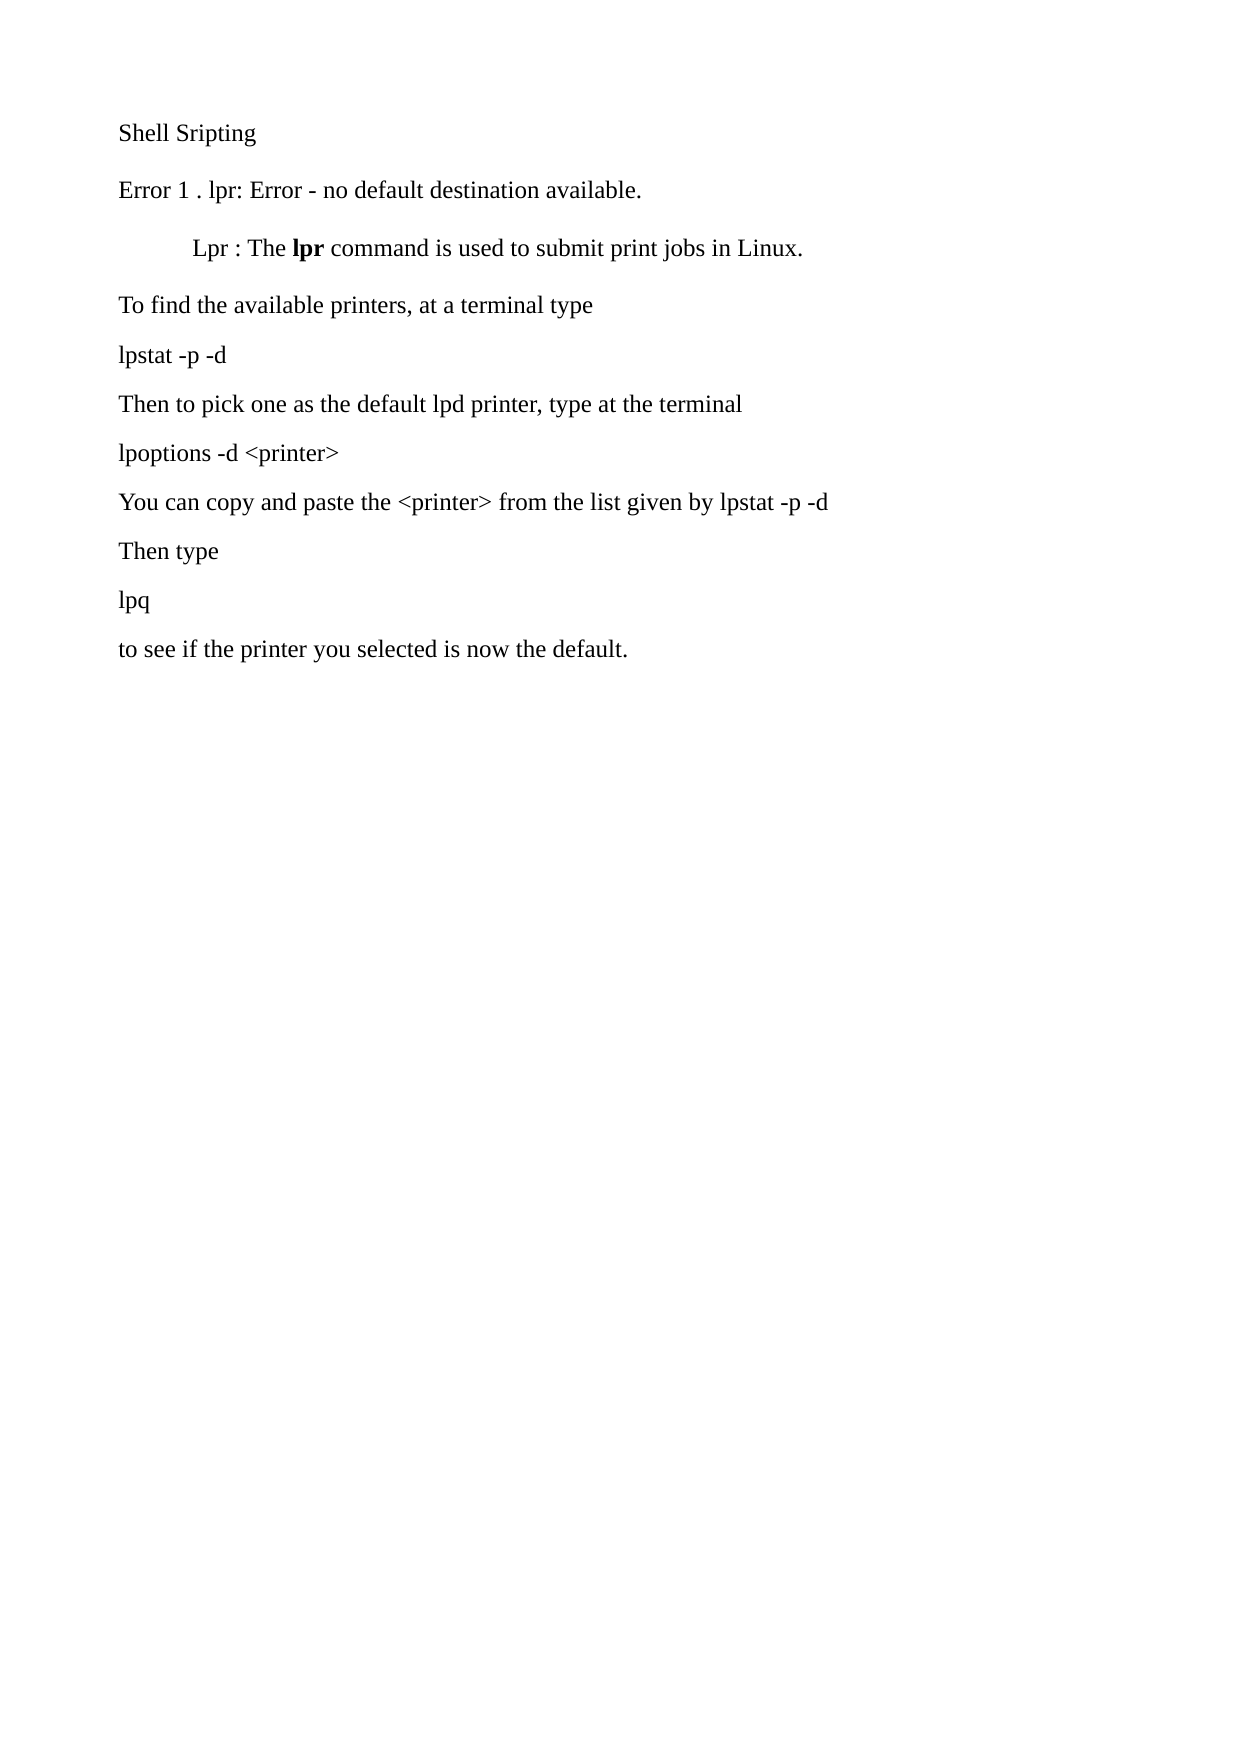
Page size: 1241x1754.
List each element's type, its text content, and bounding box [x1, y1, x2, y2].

text lpstat -p -d [118, 340, 1122, 368]
text Lpr : The lpr command is used to submit print jobs in Linux. [118, 233, 1122, 262]
text Shell Sripting [118, 118, 1122, 147]
text lpq [118, 585, 1122, 614]
text You can copy and paste the <printer> from the list given by lpstat -p -d [118, 487, 1122, 516]
text lpoptions -d <printer> [118, 438, 1122, 467]
text To find the available printers, at a terminal type [118, 291, 1122, 319]
text Then to pick one as the default lpd printer, type at the terminal [118, 389, 1122, 417]
text to see if the printer you selected is now the default. [118, 634, 1122, 663]
text Then type [118, 536, 1122, 565]
text Error 1 . lpr: Error - no default destination available. [118, 176, 1122, 204]
